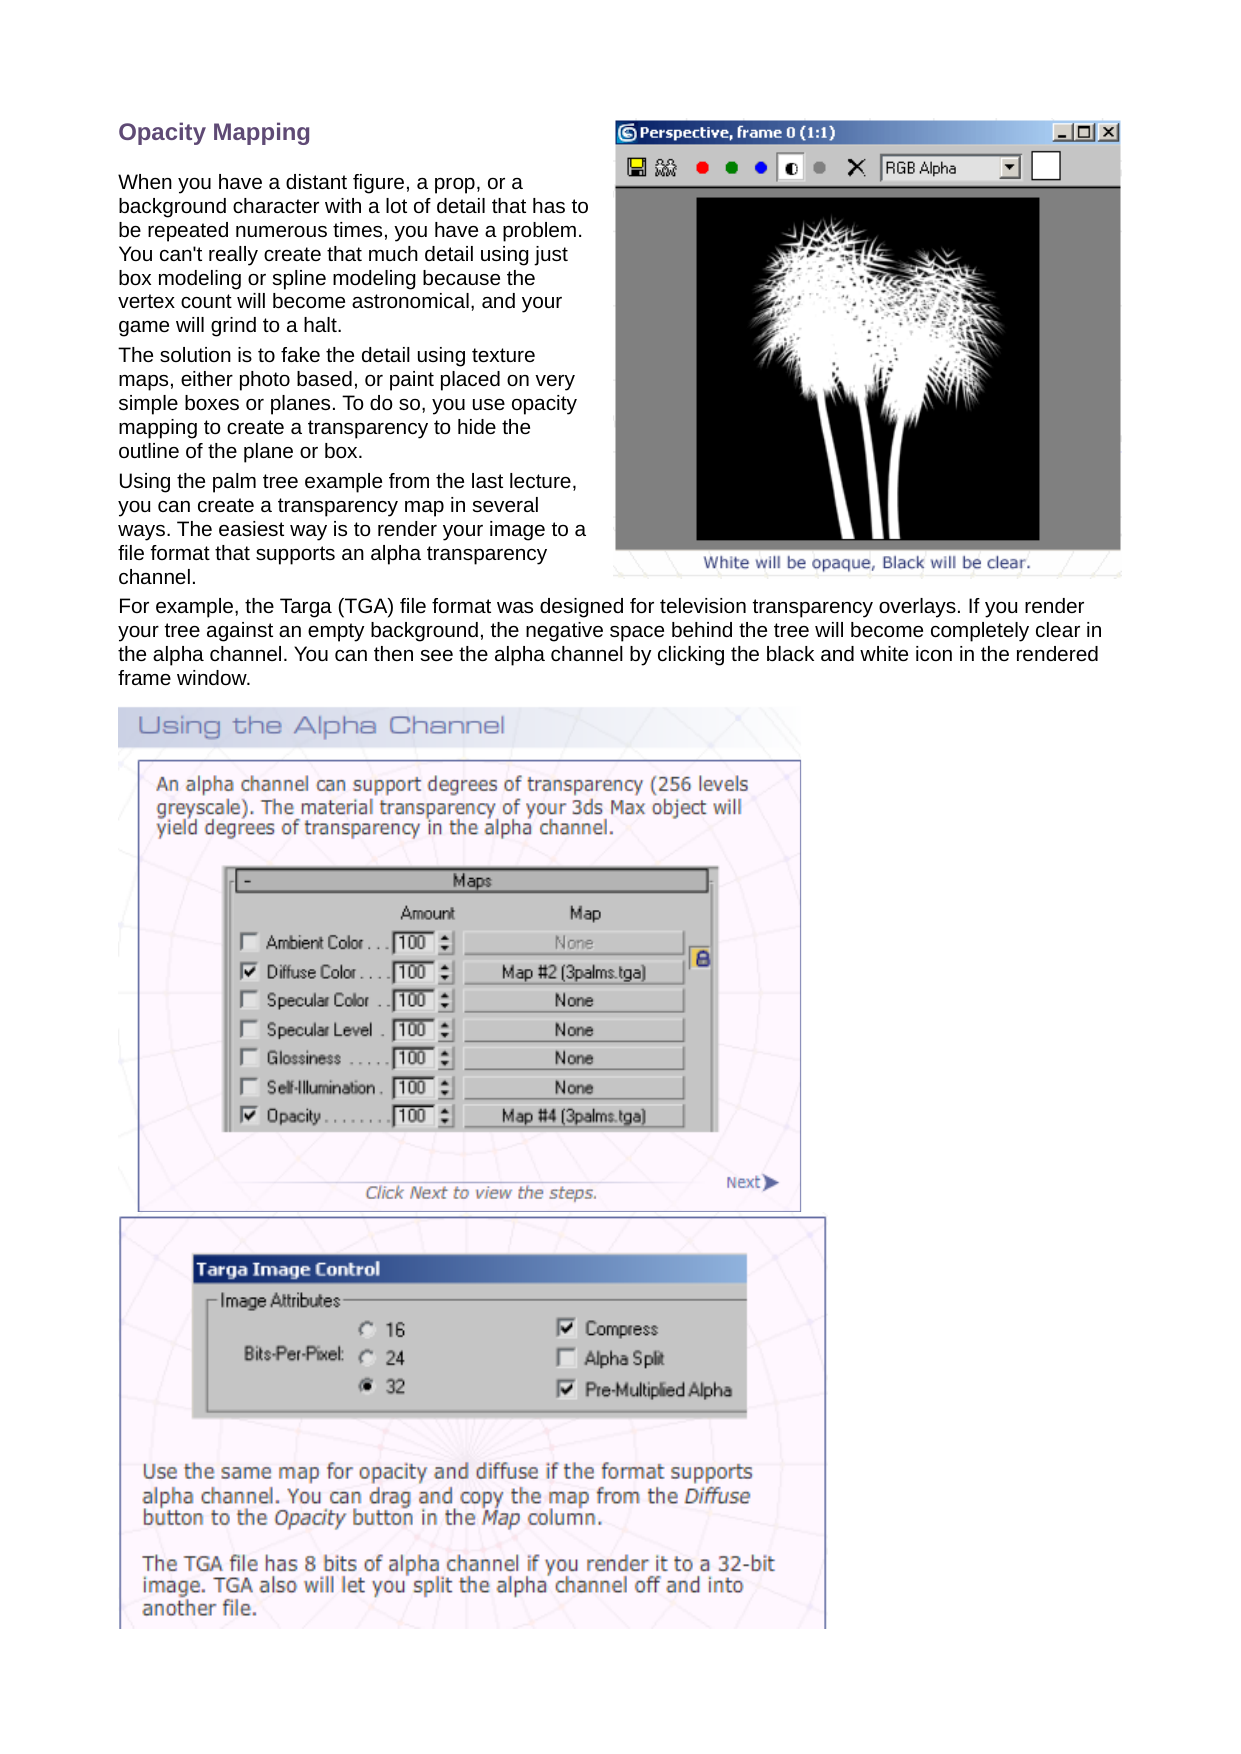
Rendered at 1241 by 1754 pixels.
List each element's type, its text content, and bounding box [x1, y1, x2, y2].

text Using the palm tree example from the last lecture, you can create a transparency map in several ways. The easiest way is to render your image to a file format that supports an alpha transparency channel. [118, 469, 1122, 588]
text Opacity Mapping [118, 118, 613, 146]
text When you have a distant figure, a prop, or a background character with a lot of detail that has to be repeated numerous times, you have a problem. You can't really create that much detail using just box modeling or spline modeling because the vertex count will become astronomical, and your game will grind to a halt. [118, 169, 613, 337]
text The solution is to fake the detail using texture maps, either photo based, or paint placed on very simple boxes or planes. To do so, you use opacity mapping to create a transparency to hide the outline of the plane or box. [118, 343, 613, 463]
text For example, the Targa (TGA) file format was designed for television transparency overlays. If you render your tree against an empty background, the negative space behind the tree will become completely clear in the alpha channel. You can then see the alpha channel by clicking the black and white icon in the rendered frame window. [118, 594, 1122, 690]
picture [613, 118, 1122, 579]
picture [118, 696, 828, 1629]
